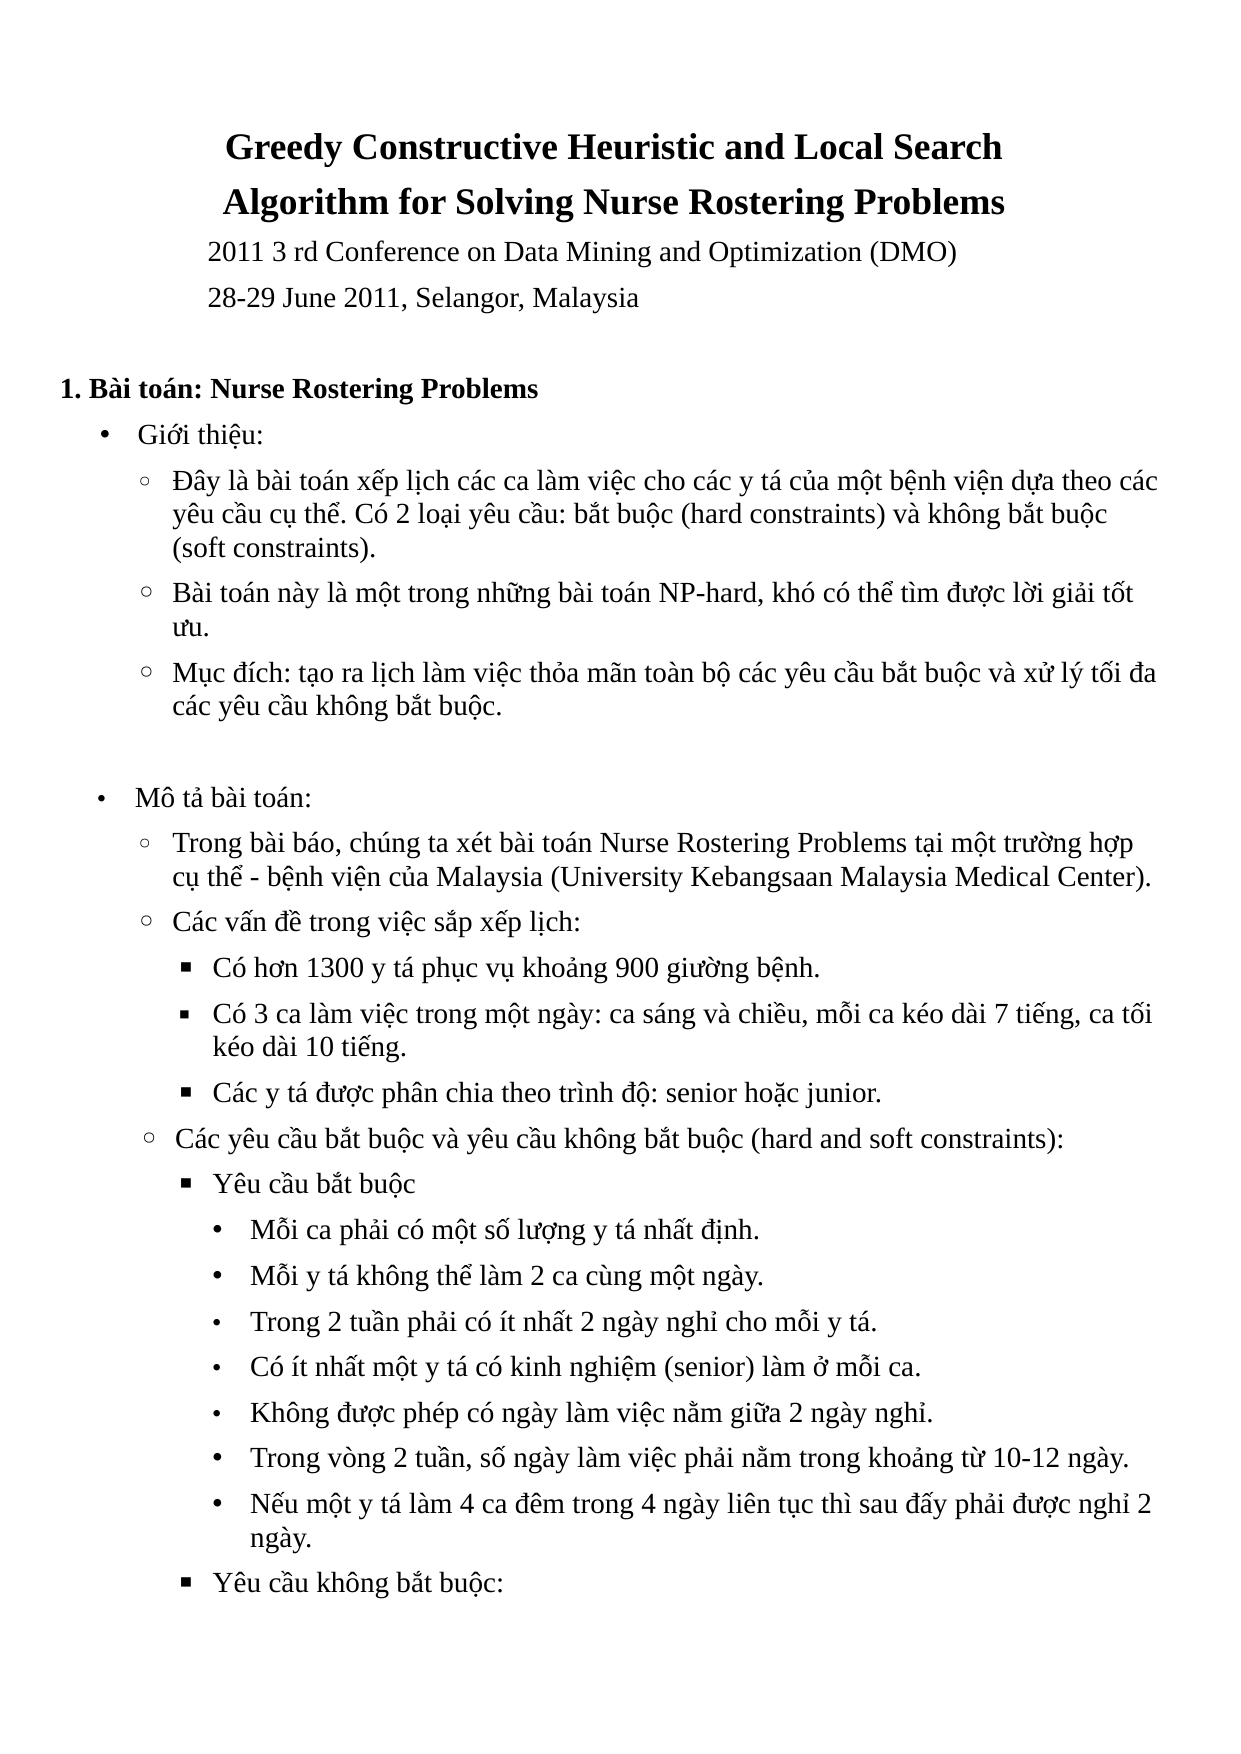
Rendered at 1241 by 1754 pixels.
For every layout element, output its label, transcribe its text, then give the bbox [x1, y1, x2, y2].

text 2011 3 rd Conference on Data Mining and Optimization (DMO) [59, 234, 1168, 268]
list Yêu cầu bắt buộc [175, 1167, 1168, 1200]
text 1. Bài toán: Nurse Rostering Problems [59, 371, 1168, 405]
list Trong vòng 2 tuần, số ngày làm việc phải nằm trong khoảng từ 10-12 ngày. [212, 1441, 1168, 1474]
list Yêu cầu không bắt buộc: [175, 1566, 1168, 1599]
list Nếu một y tá làm 4 ca đêm trong 4 ngày liên tục thì sau đấy phải được nghỉ 2 ngày. [212, 1486, 1168, 1553]
list Trong 2 tuần phải có ít nhất 2 ngày nghỉ cho mỗi y tá. [212, 1304, 1168, 1337]
text Algorithm for Solving Nurse Rostering Problems [59, 179, 1168, 222]
list Giới thiệu: [100, 417, 1168, 451]
list Các vấn đề trong việc sắp xếp lịch: [134, 904, 1168, 938]
list Trong bài báo, chúng ta xét bài toán Nurse Rostering Problems tại một trường hợp cụ thể - bệnh viện của Malaysia (University Kebangsaan Malaysia Medical Center). [134, 825, 1168, 892]
list Mô tả bài toán: [97, 780, 1168, 813]
list Mỗi y tá không thể làm 2 ca cùng một ngày. [212, 1258, 1168, 1292]
list Các yêu cầu bắt buộc và yêu cầu không bắt buộc (hard and soft constraints): [137, 1121, 1168, 1154]
list Mục đích: tạo ra lịch làm việc thỏa mãn toàn bộ các yêu cầu bắt buộc và xử lý tối đa các yêu cầu không bắt buộc. [134, 655, 1168, 722]
list Bài toán này là một trong những bài toán NP-hard, khó có thể tìm được lời giải tốt ưu. [134, 576, 1168, 643]
list Đây là bài toán xếp lịch các ca làm việc cho các y tá của một bệnh viện dựa theo các yêu cầu cụ thể. Có 2 loại yêu cầu: bắt buộc (hard constraints) và không bắt buộc (soft constraints). [134, 463, 1168, 563]
list Có hơn 1300 y tá phục vụ khoảng 900 giường bệnh. [175, 950, 1168, 984]
list Có 3 ca làm việc trong một ngày: ca sáng và chiều, mỗi ca kéo dài 7 tiếng, ca tối kéo dài 10 tiếng. [175, 996, 1168, 1063]
text 28-29 June 2011, Selangor, Malaysia [59, 280, 1168, 314]
list Có ít nhất một y tá có kinh nghiệm (senior) làm ở mỗi ca. [212, 1349, 1168, 1383]
list Mỗi ca phải có một số lượng y tá nhất định. [212, 1212, 1168, 1246]
list Không được phép có ngày làm việc nằm giữa 2 ngày nghỉ. [212, 1395, 1168, 1428]
text Greedy Constructive Heuristic and Local Search [59, 124, 1168, 167]
list Các y tá được phân chia theo trình độ: senior hoặc junior. [175, 1075, 1168, 1109]
